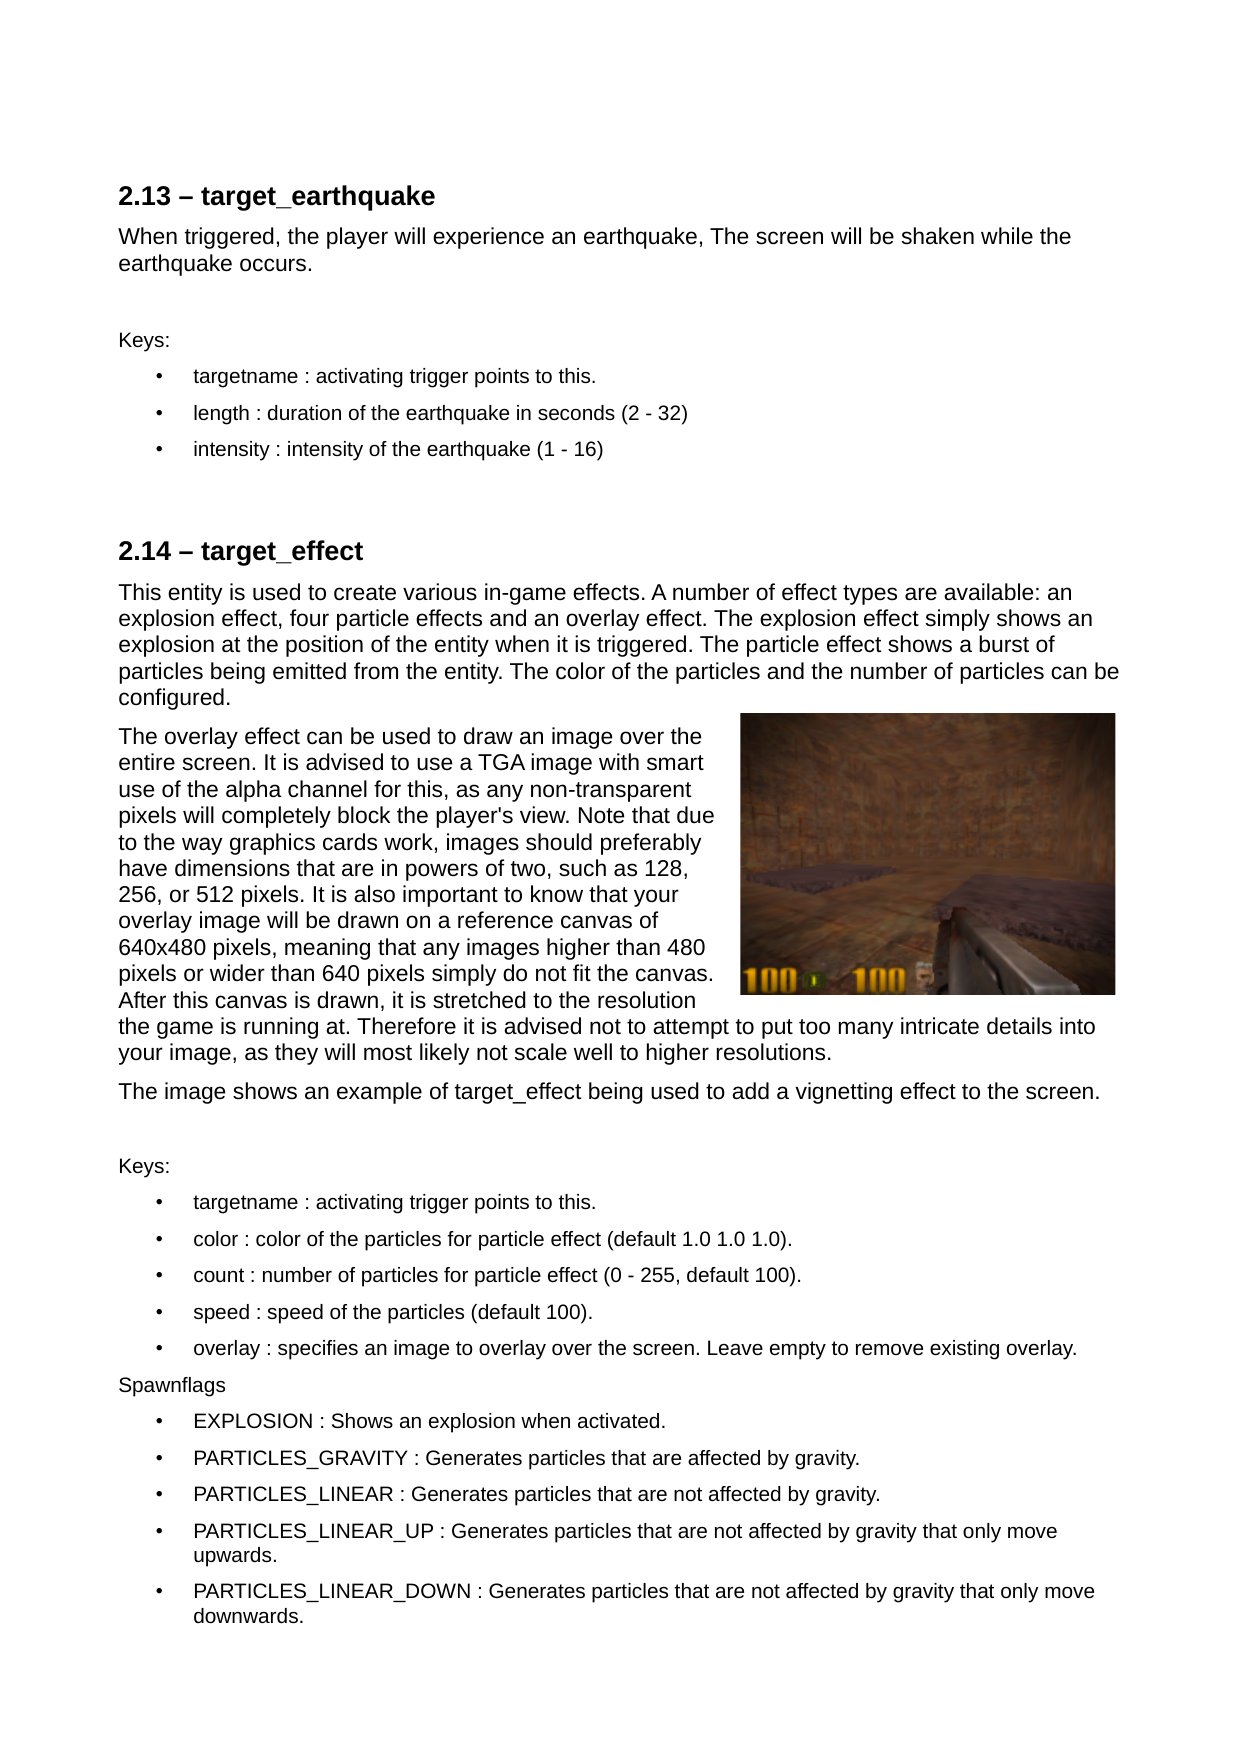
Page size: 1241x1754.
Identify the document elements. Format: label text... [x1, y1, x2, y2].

subtitle 2.13 – target_earthquake [118, 179, 1122, 211]
subtitle 2.14 – target_effect [118, 535, 1122, 566]
list PARTICLES_LINEAR_UP : Generates particles that are not affected by gravity that only move upwards. [156, 1519, 1122, 1567]
text Spawnflags [118, 1373, 1122, 1397]
text Keys: [118, 1153, 1122, 1177]
text This entity is used to create various in-game effects. A number of effect types are available: an explosion effect, four particle effects and an overlay effect. The explosion effect simply shows an explosion at the position of the entity when it is triggered. The particle effect shows a burst of particles being emitted from the entity. The color of the particles and the number of particles can be configured. [118, 579, 1122, 711]
picture [740, 713, 1116, 995]
list count : number of particles for particle effect (0 - 255, default 100). [156, 1263, 1122, 1287]
list targetname : activating trigger points to this. [156, 364, 1122, 388]
text The image shows an example of target_effect being used to add a vignetting effect to the screen. [118, 1078, 1122, 1104]
text The overlay effect can be used to draw an image over the entire screen. It is advised to use a TGA image with smart use of the alpha channel for this, as any non-transparent pixels will completely block the player's view. Note that due to the way graphics cards work, images should preferably have dimensions that are in powers of two, such as 128, 256, or 512 pixels. It is also important to know that your overlay image will be drawn on a reference canvas of 640x480 pixels, meaning that any images higher than 480 pixels or wider than 640 pixels simply do not fit the canvas. After this canvas is drawn, it is stretched to the resolution the game is running at. Therefore it is advised not to attempt to put too many intricate details into your image, as they will most likely not scale well to higher resolutions. [118, 723, 1122, 1066]
list PARTICLES_LINEAR : Generates particles that are not affected by gravity. [156, 1482, 1122, 1506]
list EXPLOSION : Shows an explosion when activated. [156, 1409, 1122, 1433]
list targetname : activating trigger points to this. [156, 1190, 1122, 1214]
text Keys: [118, 327, 1122, 351]
list length : duration of the earthquake in seconds (2 - 32) [156, 400, 1122, 424]
list PARTICLES_GRAVITY : Generates particles that are affected by gravity. [156, 1446, 1122, 1470]
list speed : speed of the particles (default 100). [156, 1299, 1122, 1324]
text When triggered, the player will experience an earthquake, The screen will be shaken while the earthquake occurs. [118, 223, 1122, 276]
list overlay : specifies an image to overlay over the screen. Leave empty to remove existing overlay. [156, 1336, 1122, 1360]
list color : color of the particles for particle effect (default 1.0 1.0 1.0). [156, 1226, 1122, 1251]
list intensity : intensity of the earthquake (1 - 16) [156, 437, 1122, 461]
list PARTICLES_LINEAR_DOWN : Generates particles that are not affected by gravity that only move downwards. [156, 1579, 1122, 1627]
